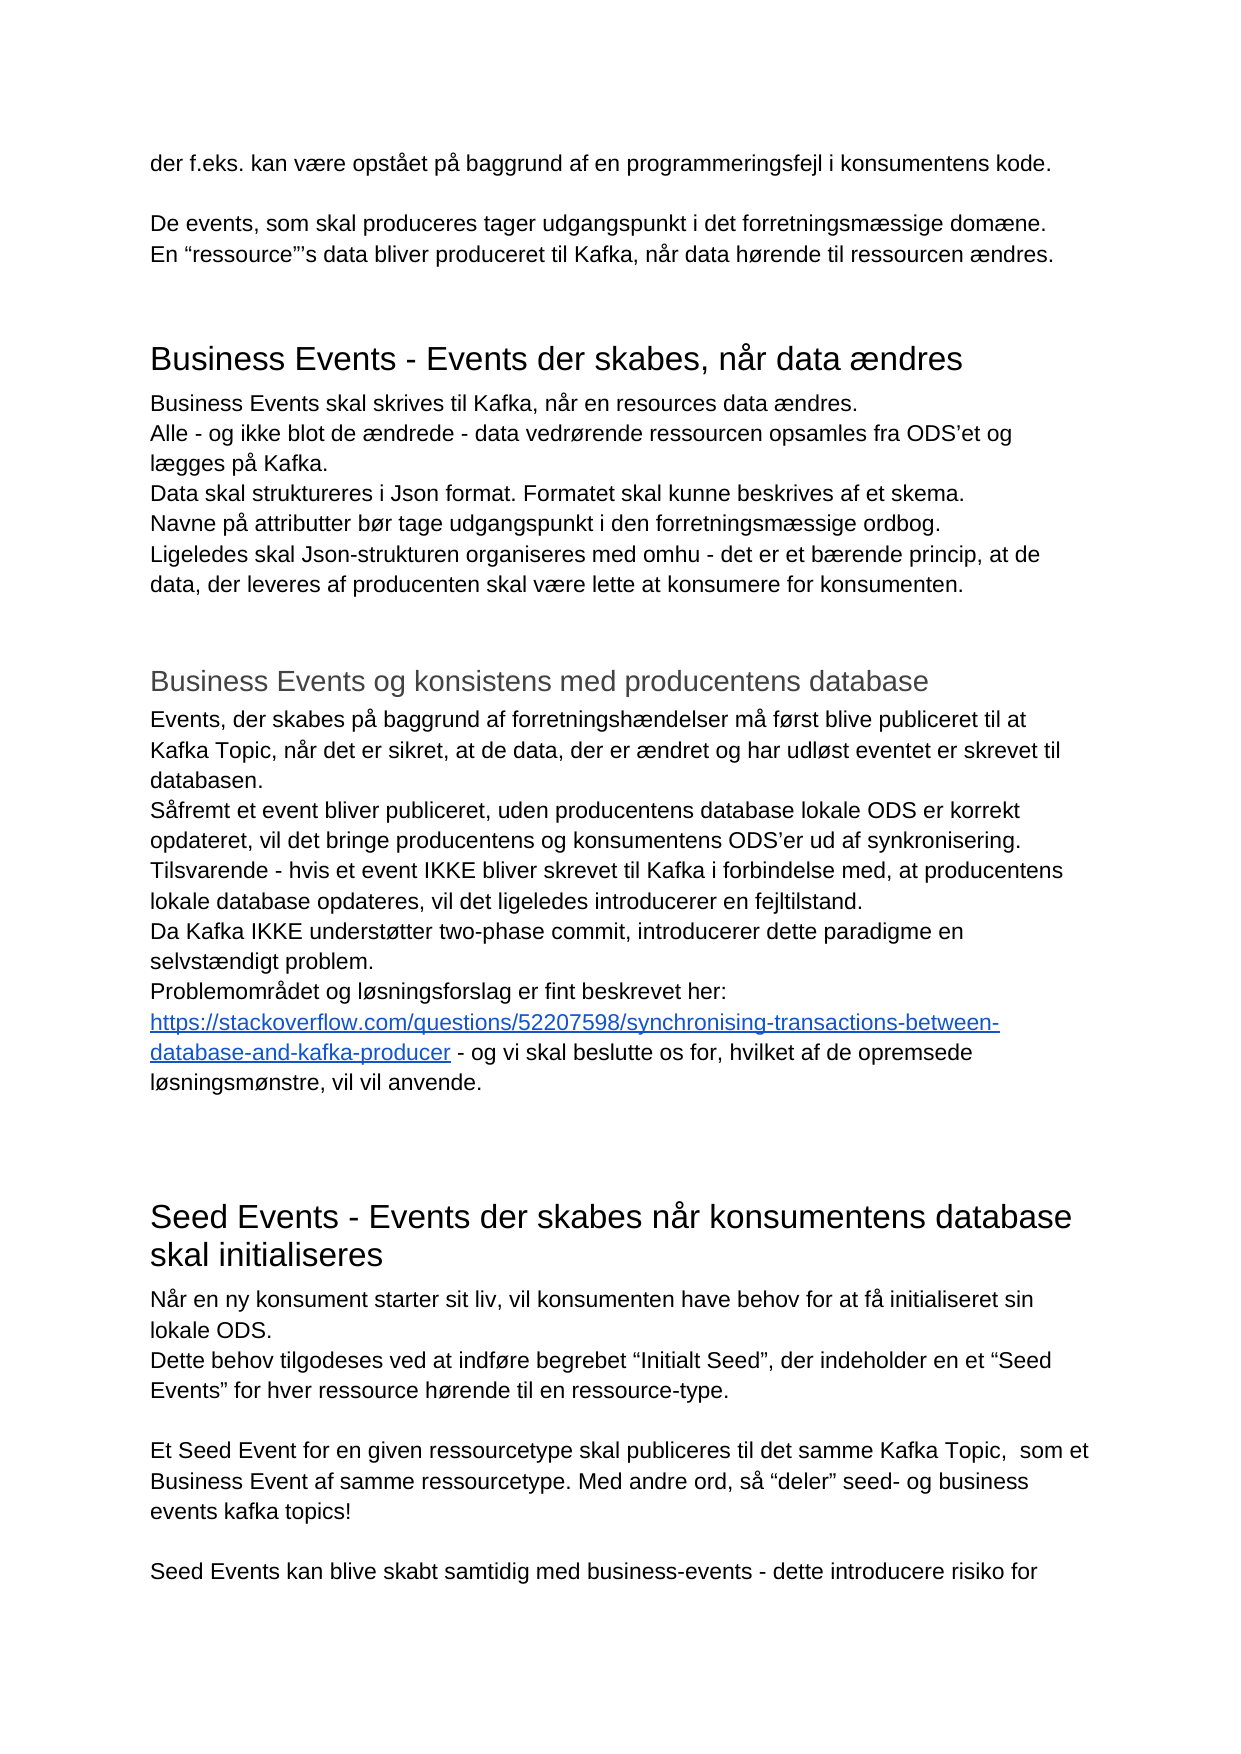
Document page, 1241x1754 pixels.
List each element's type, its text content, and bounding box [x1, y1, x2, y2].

subtitle Business Events og konsistens med producentens database [150, 664, 1090, 698]
text Da Kafka IKKE understøtter two-phase commit, introducerer dette paradigme en selvstændigt problem. [150, 918, 1090, 974]
subtitle Seed Events - Events der skabes når konsumentens database skal initialiseres [150, 1197, 1090, 1274]
text Navne på attributter bør tage udgangspunkt i den forretningsmæssige ordbog. [150, 510, 1090, 537]
text Når en ny konsument starter sit liv, vil konsumenten have behov for at få initialiseret sin lokale ODS. [150, 1286, 1090, 1343]
text De events, som skal produceres tager udgangspunkt i det forretningsmæssige domæne. [150, 210, 1090, 237]
text Business Events skal skrives til Kafka, når en resources data ændres. [150, 389, 1090, 416]
text Problemområdet og løsningsforslag er fint beskrevet her: https://stackoverflow.com/questions/52207598/synchronising-transactions-between-database-and-kafka-producer - og vi skal beslutte os for, hvilket af de opremsede løsningsmønstre, vil vil anvende. [150, 978, 1090, 1095]
text Events, der skabes på baggrund af forretningshændelser må først blive publiceret til at Kafka Topic, når det er sikret, at de data, der er ændret og har udløst eventet er skrevet til databasen. [150, 706, 1090, 793]
text Data skal struktureres i Json format. Formatet skal kunne beskrives af et skema. [150, 480, 1090, 506]
text der f.eks. kan være opstået på baggrund af en programmeringsfejl i konsumentens kode. [150, 150, 1090, 176]
text Såfremt et event bliver publiceret, uden producentens database lokale ODS er korrekt opdateret, vil det bringe producentens og konsumentens ODS’er ud af synkronisering. [150, 797, 1090, 853]
subtitle Business Events - Events der skabes, når data ændres [150, 338, 1090, 377]
text Dette behov tilgodeses ved at indføre begrebet “Initialt Seed”, der indeholder en et “Seed Events” for hver ressource hørende til en ressource-type. [150, 1347, 1090, 1403]
text Seed Events kan blive skabt samtidig med business-events - dette introducere risiko for [150, 1558, 1090, 1584]
text Tilsvarende - hvis et event IKKE bliver skrevet til Kafka i forbindelse med, at producentens lokale database opdateres, vil det ligeledes introducerer en fejltilstand. [150, 857, 1090, 914]
text Ligeledes skal Json-strukturen organiseres med omhu - det er et bærende princip, at de data, der leveres af producenten skal være lette at konsumere for konsumenten. [150, 541, 1090, 597]
text Et Seed Event for en given ressourcetype skal publiceres til det samme Kafka Topic, som et Business Event af samme ressourcetype. Med andre ord, så “deler” seed- og business events kafka topics! [150, 1437, 1090, 1524]
text Alle - og ikke blot de ændrede - data vedrørende ressourcen opsamles fra ODS’et og lægges på Kafka. [150, 420, 1090, 476]
text En “ressource”’s data bliver produceret til Kafka, når data hørende til ressourcen ændres. [150, 241, 1090, 267]
